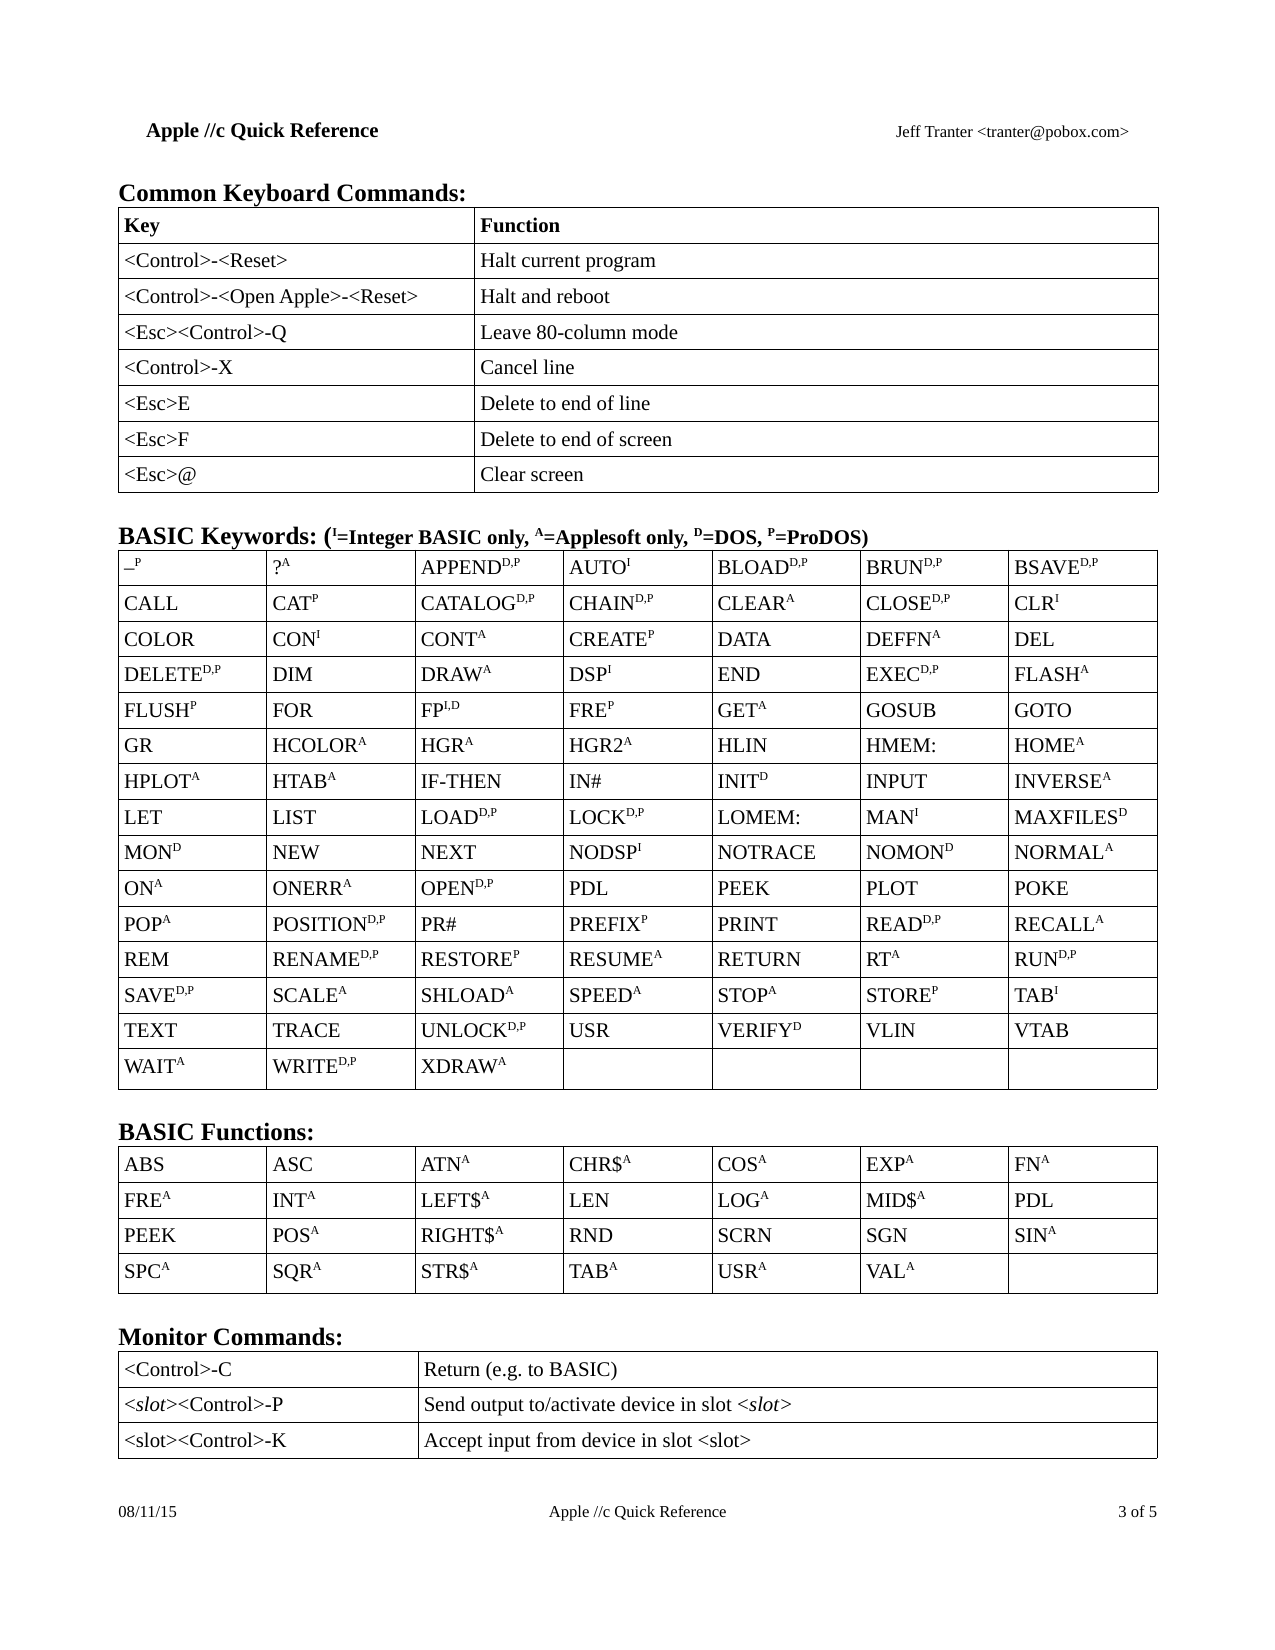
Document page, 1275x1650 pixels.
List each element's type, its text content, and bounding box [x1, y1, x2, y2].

table_cell VALA [861, 1254, 1008, 1293]
table_cell SQRA [267, 1254, 415, 1293]
table_cell DEL [1009, 622, 1157, 656]
table_cell CREATEP [564, 622, 712, 656]
table_cell DELETED,P [119, 657, 266, 692]
table_cell SINA [1009, 1219, 1157, 1253]
table_cell [861, 1049, 1008, 1088]
table_cell LET [119, 800, 266, 834]
table_cell Delete to end of screen [475, 422, 1158, 456]
table_cell MID$A [861, 1183, 1008, 1217]
table_cell [713, 1049, 860, 1088]
table_cell DSPI [564, 657, 712, 692]
table_cell [1009, 1254, 1157, 1293]
table_cell <Esc>E [119, 386, 474, 421]
table_cell LEN [564, 1183, 712, 1217]
table_cell CONTA [416, 622, 563, 656]
table_cell STR$A [416, 1254, 563, 1293]
table_cell INVERSEA [1009, 764, 1157, 799]
table_header ?A [267, 551, 415, 585]
table_cell ONERRA [267, 871, 415, 906]
table_cell MANI [861, 800, 1008, 834]
table_cell XDRAWA [416, 1049, 563, 1088]
table_cell REM [119, 942, 266, 977]
table_cell CHAIND,P [564, 586, 712, 621]
table_cell USR [564, 1014, 712, 1048]
table_header BLOADD,P [713, 551, 860, 585]
table_cell OPEND,P [416, 871, 563, 906]
table_cell IN# [564, 764, 712, 799]
table_cell CLRI [1009, 586, 1157, 621]
table_header –P [119, 551, 266, 585]
table_cell Accept input from device in slot <slot> [419, 1423, 1157, 1458]
table_cell TABI [1009, 978, 1157, 1013]
table_cell SPEEDA [564, 978, 712, 1013]
table_cell READD,P [861, 907, 1008, 941]
table_cell [564, 1049, 712, 1088]
table_cell Clear screen [475, 457, 1158, 492]
table_cell STOPA [713, 978, 860, 1013]
table_cell CALL [119, 586, 266, 621]
table_header BRUND,P [861, 551, 1008, 585]
table_cell POPA [119, 907, 266, 941]
table_cell DATA [713, 622, 860, 656]
table_cell FLASHA [1009, 657, 1157, 692]
table_cell FREP [564, 693, 712, 728]
table_cell RESTOREP [416, 942, 563, 977]
table_cell HPLOTA [119, 764, 266, 799]
table_cell LIST [267, 800, 415, 834]
table_cell UNLOCKD,P [416, 1014, 563, 1048]
table_cell <Esc>F [119, 422, 474, 456]
table_cell POSA [267, 1219, 415, 1253]
table_header AUTOI [564, 551, 712, 585]
table_cell IF-THEN [416, 764, 563, 799]
table_cell PREFIXP [564, 907, 712, 941]
table_cell GETA [713, 693, 860, 728]
table_cell RND [564, 1219, 712, 1253]
table_cell COLOR [119, 622, 266, 656]
table_cell DIM [267, 657, 415, 692]
table_cell PLOT [861, 871, 1008, 906]
table_cell PEEK [713, 871, 860, 906]
text Monitor Commands: [118, 1322, 1157, 1351]
table_cell WAITA [119, 1049, 266, 1088]
table_header Return (e.g. to BASIC) [419, 1352, 1157, 1387]
table_cell SCALEA [267, 978, 415, 1013]
table_cell WRITED,P [267, 1049, 415, 1088]
table_cell <slot><Control>-K [119, 1423, 418, 1458]
table_cell PDL [1009, 1183, 1157, 1217]
table_cell PRINT [713, 907, 860, 941]
table_cell INTA [267, 1183, 415, 1217]
table_cell GOSUB [861, 693, 1008, 728]
table_cell <slot><Control>-P [119, 1388, 418, 1422]
table_cell ONA [119, 871, 266, 906]
table_cell CLOSED,P [861, 586, 1008, 621]
text BASIC Keywords: (I=Integer BASIC only, A=Applesoft only, D=DOS, P=ProDOS) [118, 521, 1157, 549]
table_cell NOTRACE [713, 836, 860, 870]
table_cell HMEM: [861, 729, 1008, 763]
table_cell RECALLA [1009, 907, 1157, 941]
table_header COSA [713, 1147, 860, 1182]
table_cell <Esc>@ [119, 457, 474, 492]
table_cell <Control>-<Open Apple>-<Reset> [119, 279, 474, 314]
table_cell <Control>-<Reset> [119, 244, 474, 278]
table_cell LOCKD,P [564, 800, 712, 834]
table_cell PEEK [119, 1219, 266, 1253]
table_header FNA [1009, 1147, 1157, 1182]
table_cell [1009, 1049, 1157, 1088]
table_header ASC [267, 1147, 415, 1182]
table_cell LOGA [713, 1183, 860, 1217]
table_cell NEW [267, 836, 415, 870]
table_cell HGR2A [564, 729, 712, 763]
table_cell Cancel line [475, 350, 1158, 385]
table_cell VLIN [861, 1014, 1008, 1048]
table_cell HCOLORA [267, 729, 415, 763]
table_cell NEXT [416, 836, 563, 870]
table_cell PDL [564, 871, 712, 906]
text BASIC Functions: [118, 1117, 1157, 1146]
table_header ABS [119, 1147, 266, 1182]
table_cell FLUSHP [119, 693, 266, 728]
table_cell RIGHT$A [416, 1219, 563, 1253]
table_cell FOR [267, 693, 415, 728]
table_cell RESUMEA [564, 942, 712, 977]
table_header Function [475, 208, 1158, 242]
table_cell NODSPI [564, 836, 712, 870]
table_cell PR# [416, 907, 563, 941]
table_header CHR$A [564, 1147, 712, 1182]
table_cell MOND [119, 836, 266, 870]
table_cell RETURN [713, 942, 860, 977]
table_cell <Control>-X [119, 350, 474, 385]
table_cell LOMEM: [713, 800, 860, 834]
table_cell VERIFYD [713, 1014, 860, 1048]
table_cell VTAB [1009, 1014, 1157, 1048]
table_cell STOREP [861, 978, 1008, 1013]
table_cell TEXT [119, 1014, 266, 1048]
table_cell EXECD,P [861, 657, 1008, 692]
table_cell LEFT$A [416, 1183, 563, 1217]
table_header EXPA [861, 1147, 1008, 1182]
table_cell Delete to end of line [475, 386, 1158, 421]
table_cell SAVED,P [119, 978, 266, 1013]
table_cell MAXFILESD [1009, 800, 1157, 834]
table_cell INITD [713, 764, 860, 799]
table_cell NOMOND [861, 836, 1008, 870]
table_cell RTA [861, 942, 1008, 977]
table_cell HOMEA [1009, 729, 1157, 763]
table_cell SGN [861, 1219, 1008, 1253]
table_cell SCRN [713, 1219, 860, 1253]
table_cell POSITIOND,P [267, 907, 415, 941]
table_header <Control>-C [119, 1352, 418, 1387]
table_header ATNA [416, 1147, 563, 1182]
table_cell FREA [119, 1183, 266, 1217]
table_cell RUND,P [1009, 942, 1157, 977]
table_cell CATALOGD,P [416, 586, 563, 621]
table_cell HGRA [416, 729, 563, 763]
table_cell HTABA [267, 764, 415, 799]
table_cell POKE [1009, 871, 1157, 906]
table_header Key [119, 208, 474, 242]
table_cell CONI [267, 622, 415, 656]
table_cell Halt current program [475, 244, 1158, 278]
table_cell USRA [713, 1254, 860, 1293]
table_cell RENAMED,P [267, 942, 415, 977]
table_cell TABA [564, 1254, 712, 1293]
table_cell Send output to/activate device in slot <slot> [419, 1388, 1157, 1422]
table_cell Halt and reboot [475, 279, 1158, 314]
table_cell NORMALA [1009, 836, 1157, 870]
table_cell DEFFNA [861, 622, 1008, 656]
table_cell DRAWA [416, 657, 563, 692]
table_cell CATP [267, 586, 415, 621]
table_cell SPCA [119, 1254, 266, 1293]
table_cell <Esc><Control>-Q [119, 315, 474, 349]
table_header APPENDD,P [416, 551, 563, 585]
table_cell GOTO [1009, 693, 1157, 728]
table_cell TRACE [267, 1014, 415, 1048]
table_cell FPI,D [416, 693, 563, 728]
table_cell LOADD,P [416, 800, 563, 834]
table_cell CLEARA [713, 586, 860, 621]
table_cell Leave 80-column mode [475, 315, 1158, 349]
table_cell GR [119, 729, 266, 763]
table_cell INPUT [861, 764, 1008, 799]
table_cell HLIN [713, 729, 860, 763]
table_header BSAVED,P [1009, 551, 1157, 585]
text Common Keyboard Commands: [118, 178, 1157, 207]
table_cell SHLOADA [416, 978, 563, 1013]
table_cell END [713, 657, 860, 692]
